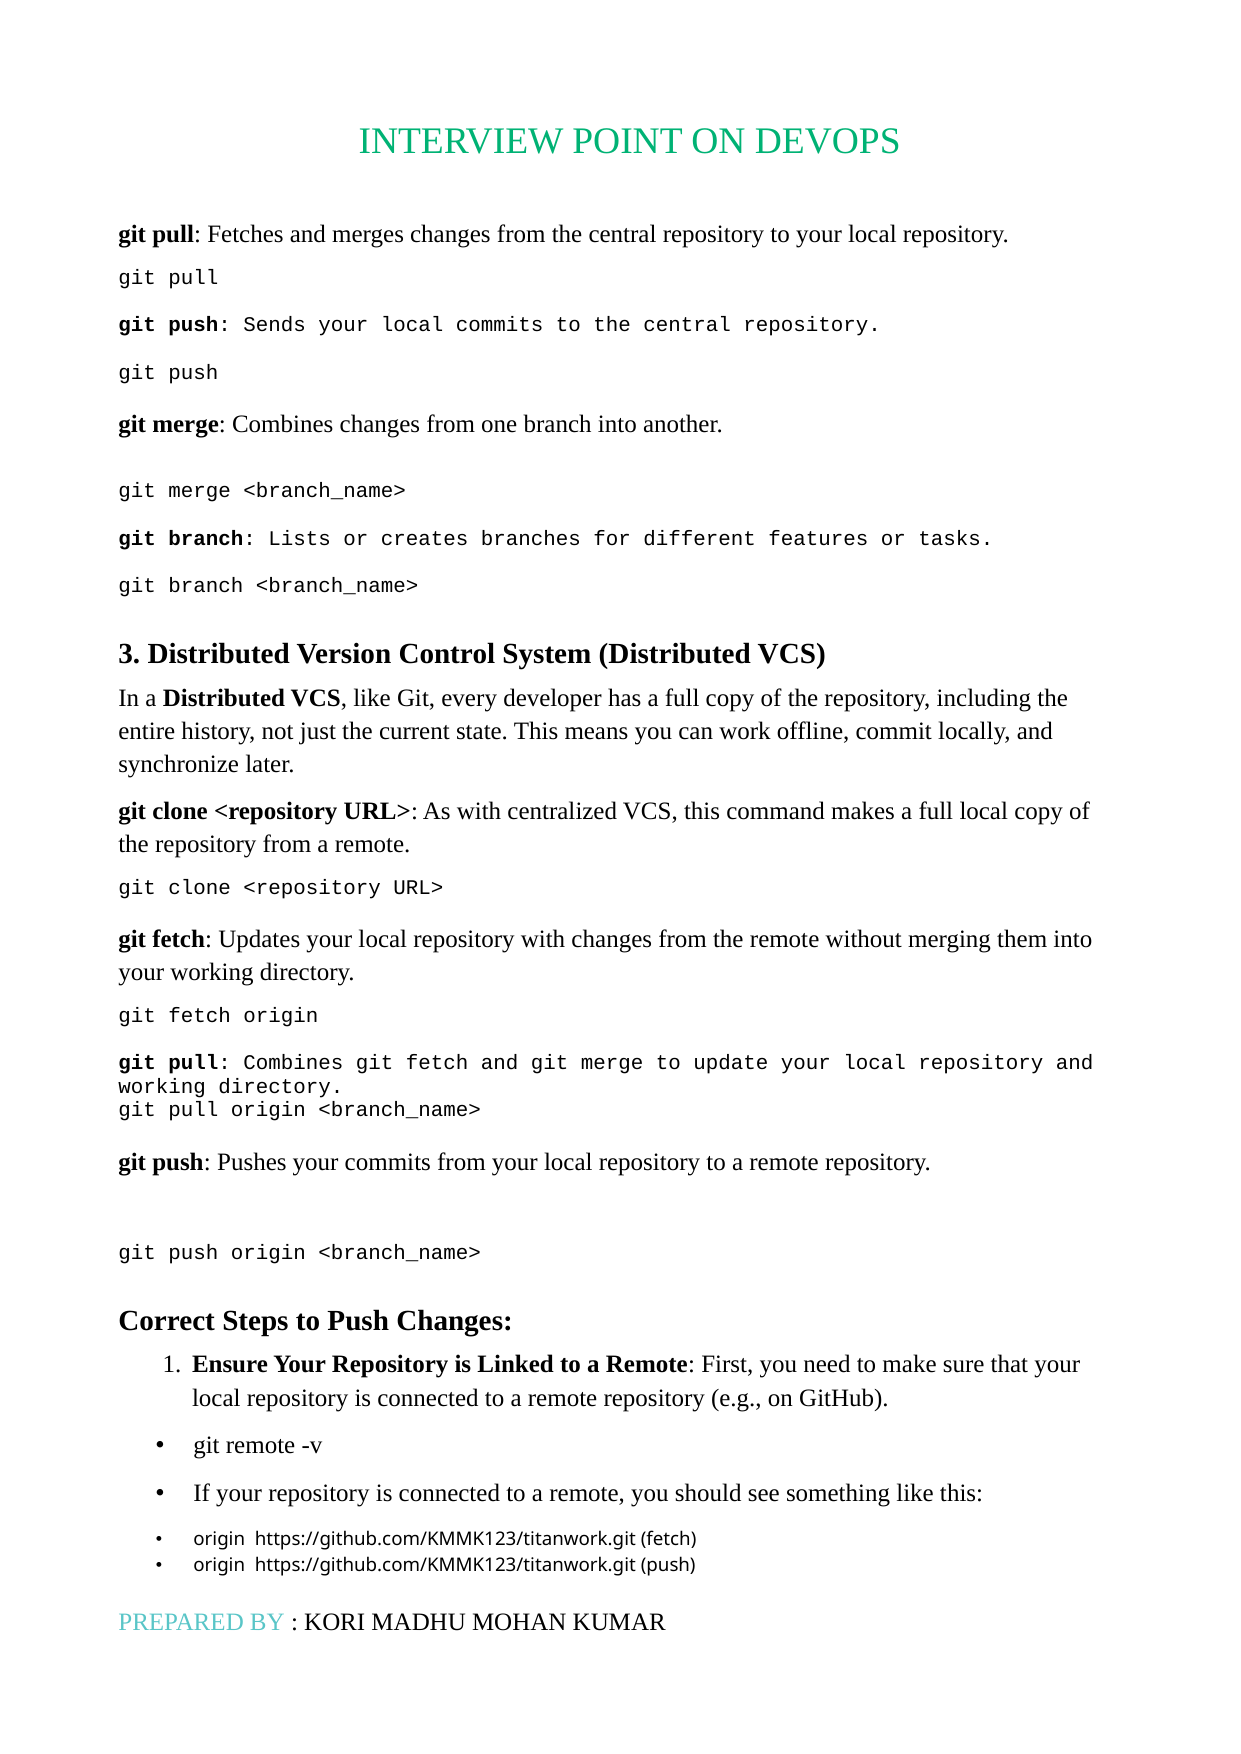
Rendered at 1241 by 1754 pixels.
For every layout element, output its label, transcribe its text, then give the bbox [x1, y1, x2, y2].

list If your repository is connected to a remote, you should see something like this: [156, 1478, 1122, 1507]
text git pull: Combines git fetch and git merge to update your local repository and working directory. [118, 1052, 1122, 1099]
text git pull: Fetches and merges changes from the central repository to your local repository. [118, 219, 1122, 248]
subtitle 3. Distributed Version Control System (Distributed VCS) [118, 637, 1122, 670]
text git pull [118, 267, 1122, 291]
text git branch: Lists or creates branches for different features or tasks. [118, 527, 1122, 551]
list origin https://github.com/KMMK123/titanwork.git (fetch) [156, 1525, 1122, 1551]
text git push: Pushes your commits from your local repository to a remote repository. [118, 1147, 1122, 1176]
text git branch <branch_name> [118, 575, 1122, 598]
text git clone <repository URL> [118, 877, 1122, 901]
text git fetch: Updates your local repository with changes from the remote without merging them into your working directory. [118, 924, 1122, 986]
list origin https://github.com/KMMK123/titanwork.git (push) [156, 1551, 1122, 1576]
text git push [118, 362, 1122, 385]
text git merge <branch_name> [118, 480, 1122, 504]
list git remote -v [156, 1430, 1122, 1459]
text In a Distributed VCS, like Git, every developer has a full copy of the repository, including the entire history, not just the current state. This means you can work offline, commit locally, and synchronize later. [118, 683, 1122, 777]
text git clone <repository URL>: As with centralized VCS, this command makes a full local copy of the repository from a remote. [118, 796, 1122, 858]
text git pull origin <branch_name> [118, 1099, 1122, 1123]
subtitle Correct Steps to Push Changes: [118, 1303, 1122, 1337]
list Ensure Your Repository is Linked to a Remote: First, you need to make sure that your local repository is connected to a remote repository (e.g., on GitHub). [162, 1349, 1122, 1411]
text git push origin <branch_name> [118, 1242, 1122, 1265]
text git fetch origin [118, 1005, 1122, 1028]
text git merge: Combines changes from one branch into another. [118, 409, 1122, 438]
text git push: Sends your local commits to the central repository. [118, 314, 1122, 338]
